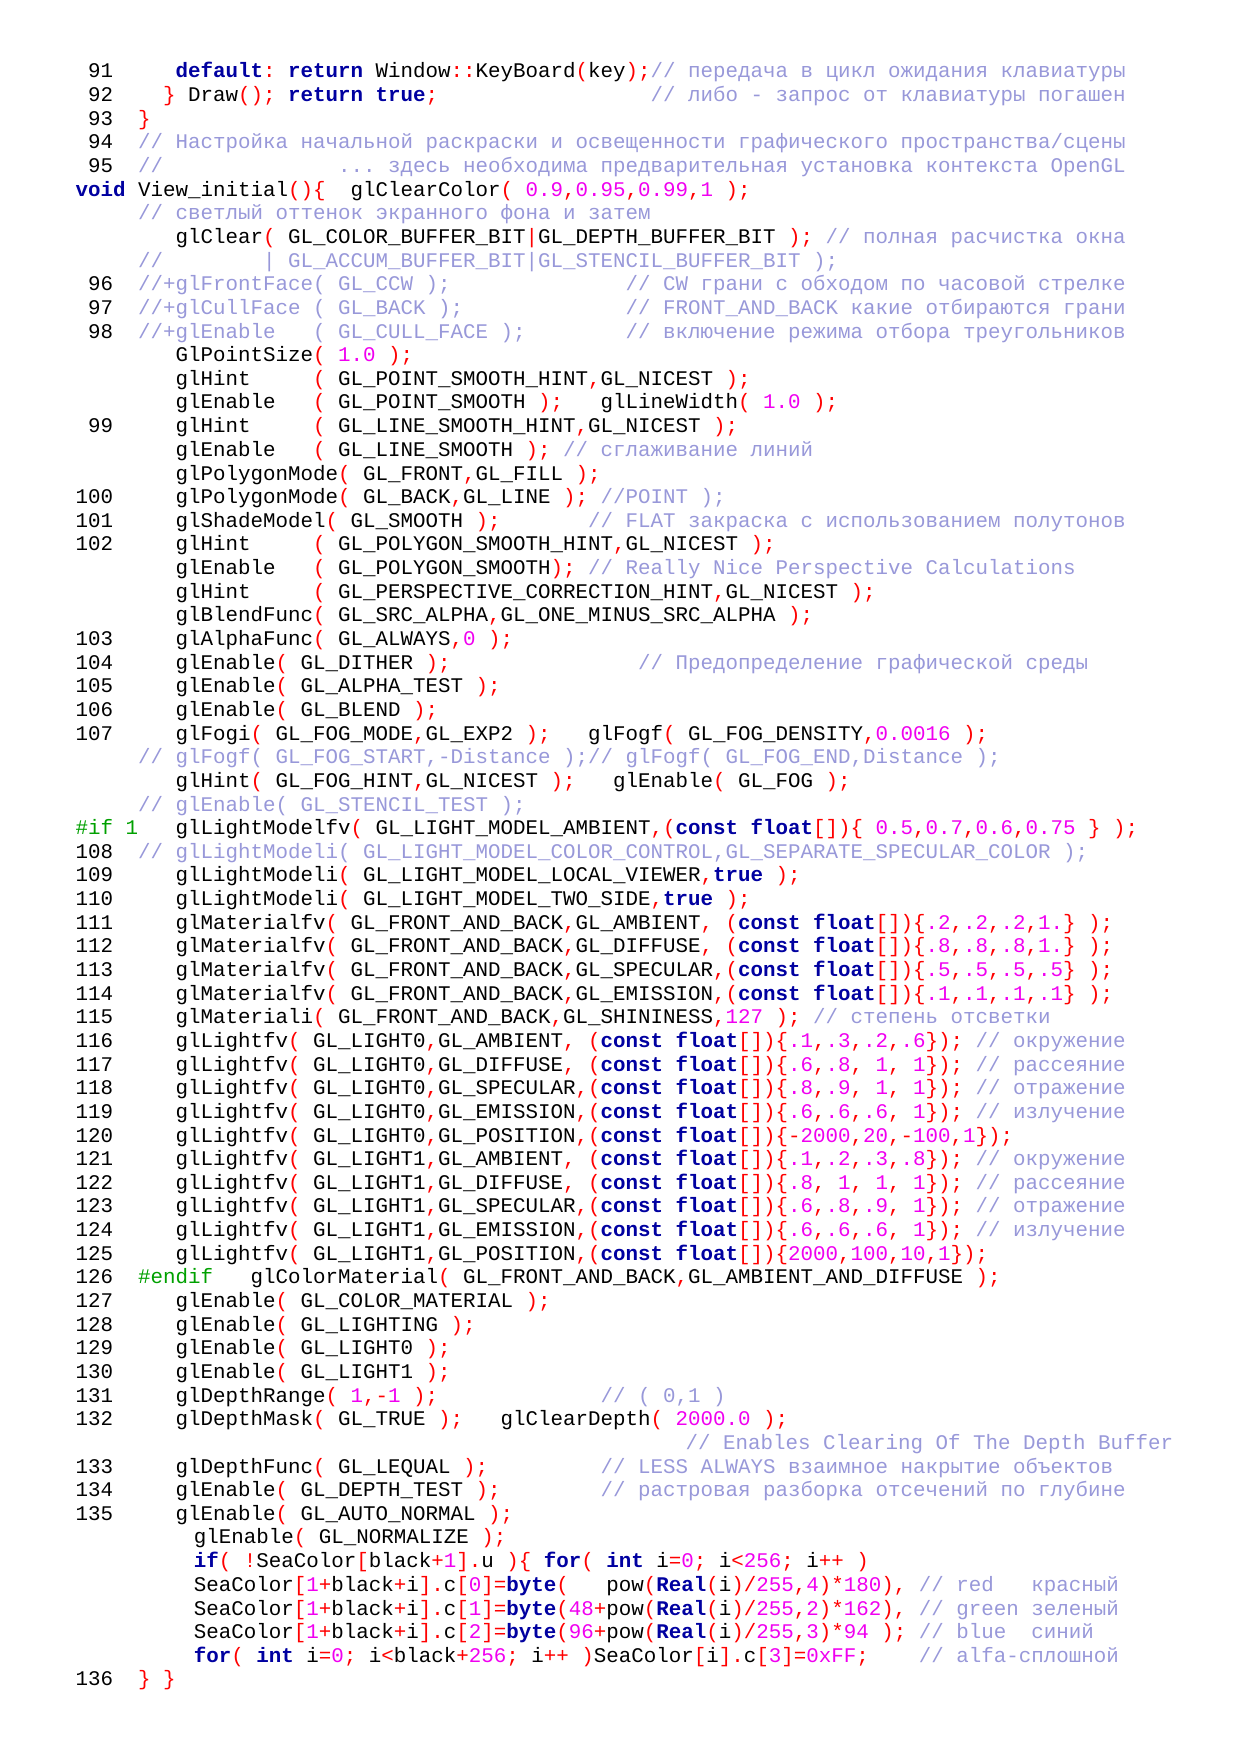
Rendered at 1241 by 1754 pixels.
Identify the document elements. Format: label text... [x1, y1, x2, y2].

subtitle glHint( GL_FOG_HINT,GL_NICEST ); glEnable( GL_FOG ); [550, 770, 613, 793]
subtitle 109 glLightModeli( GL_LIGHT_MODEL_LOCAL_VIEWER,true ); [75, 864, 1181, 888]
subtitle 107 glFogi( GL_FOG_MODE,GL_EXP2 ); glFogf( GL_FOG_DENSITY,0.0016 ); [75, 723, 175, 746]
subtitle 112 glMaterialfv( GL_FRONT_AND_BACK,GL_DIFFUSE, (const float[]){.8,.8,.8,1.} ); [75, 935, 175, 959]
subtitle 130 glEnable( GL_LIGHT1 ); [425, 1361, 1181, 1385]
subtitle 106 glEnable( GL_BLEND ); [275, 699, 300, 723]
subtitle glPolygonMode( GL_FRONT,GL_FILL ); [75, 462, 1181, 486]
subtitle // светлый оттенок экранного фона и затем [75, 202, 1181, 226]
subtitle 115 glMateriali( GL_FRONT_AND_BACK,GL_SHININESS,127 ); // степень отсветки [713, 1006, 1181, 1030]
subtitle 105 glEnable( GL_ALPHA_TEST ); [275, 675, 300, 699]
subtitle 127 glEnable( GL_COLOR_MATERIAL ); [75, 1290, 175, 1314]
subtitle 94 // Настройка начальной раскраски и освещенности графического пространства/сцены [75, 131, 1181, 155]
subtitle glEnable( GL_NORMALIZE ); [481, 1527, 1181, 1550]
subtitle 111 glMaterialfv( GL_FRONT_AND_BACK,GL_AMBIENT, (const float[]){.2,.2,.2,1.} ); [700, 912, 1181, 935]
subtitle 123 glLightfv( GL_LIGHT1,GL_SPECULAR,(const float[]){.6,.8,.9, 1}); // отражение [75, 1196, 175, 1219]
text 136 } } [75, 1668, 1181, 1692]
subtitle 130 glEnable( GL_LIGHT1 ); [75, 1361, 175, 1385]
subtitle 118 glLightfv( GL_LIGHT0,GL_SPECULAR,(const float[]){.8,.9, 1, 1}); // отражение [75, 1077, 175, 1101]
subtitle 105 glEnable( GL_ALPHA_TEST ); [475, 675, 1181, 699]
subtitle 103 glAlphaFunc( GL_ALWAYS,0 ); [75, 628, 175, 652]
subtitle 112 glMaterialfv( GL_FRONT_AND_BACK,GL_DIFFUSE, (const float[]){.8,.8,.8,1.} ); [700, 935, 1181, 959]
subtitle 126 #endif glColorMaterial( GL_FRONT_AND_BACK,GL_AMBIENT_AND_DIFFUSE ); [975, 1266, 1181, 1290]
subtitle glHint( GL_FOG_HINT,GL_NICEST ); glEnable( GL_FOG ); [825, 770, 1181, 793]
subtitle glBlendFunc( GL_SRC_ALPHA,GL_ONE_MINUS_SRC_ALPHA ); [788, 604, 1181, 628]
subtitle 93 } [75, 108, 1181, 131]
subtitle glEnable( GL_NORMALIZE ); [75, 1527, 194, 1550]
subtitle 119 glLightfv( GL_LIGHT0,GL_EMISSION,(const float[]){.6,.6,.6, 1}); // излучение [75, 1101, 175, 1124]
subtitle for( int i=0; i<black+256; i++ )SeaColor[i].c[3]=0xFF; // alfa-сплошной [75, 1645, 306, 1668]
subtitle glEnable ( GL_POINT_SMOOTH ); glLineWidth( 1.0 ); [738, 392, 1181, 415]
subtitle #if 1 glLightModelfv( GL_LIGHT_MODEL_AMBIENT,(const float[]){ 0.5,0.7,0.6,0.75 } ); [75, 817, 175, 841]
subtitle 101 glShadeModel( GL_SMOOTH ); // FLAT закраска с использованием полутонов [475, 510, 1181, 533]
subtitle 119 glLightfv( GL_LIGHT0,GL_EMISSION,(const float[]){.6,.6,.6, 1}); // излучение [575, 1101, 1181, 1124]
subtitle 116 glLightfv( GL_LIGHT0,GL_AMBIENT, (const float[]){.1,.3,.2,.6}); // окружение [75, 1030, 175, 1054]
subtitle 92 } Draw(); return true; // либо - запрос от клавиатуры погашен [238, 84, 1181, 108]
subtitle 110 glLightModeli( GL_LIGHT_MODEL_TWO_SIDE,true ); [650, 888, 1181, 912]
subtitle 99 glHint ( GL_LINE_SMOOTH_HINT,GL_NICEST ); [75, 415, 175, 439]
subtitle 116 glLightfv( GL_LIGHT0,GL_AMBIENT, (const float[]){.1,.3,.2,.6}); // окружение [563, 1030, 1181, 1054]
subtitle glHint ( GL_POINT_SMOOTH_HINT,GL_NICEST ); [75, 368, 175, 392]
subtitle GlPointSize( 1.0 ); [75, 344, 175, 368]
subtitle glEnable ( GL_LINE_SMOOTH ); // сглаживание линий [75, 439, 175, 462]
subtitle 121 glLightfv( GL_LIGHT1,GL_AMBIENT, (const float[]){.1,.2,.3,.8}); // окружение [75, 1148, 175, 1172]
subtitle 122 glLightfv( GL_LIGHT1,GL_DIFFUSE, (const float[]){.8, 1, 1, 1}); // рассеяние [563, 1172, 1181, 1196]
subtitle glHint( GL_FOG_HINT,GL_NICEST ); glEnable( GL_FOG ); [75, 770, 175, 793]
subtitle // glFogf( GL_FOG_START,-Distance );// glFogf( GL_FOG_END,Distance ); [75, 746, 1181, 770]
subtitle 131 glDepthRange( 1,-1 ); // ( 0,1 ) [75, 1385, 175, 1408]
subtitle glHint ( GL_PERSPECTIVE_CORRECTION_HINT,GL_NICEST ); [850, 581, 1181, 604]
subtitle 92 } Draw(); return true; // либо - запрос от клавиатуры погашен [75, 84, 188, 108]
subtitle #if 1 glLightModelfv( GL_LIGHT_MODEL_AMBIENT,(const float[]){ 0.5,0.7,0.6,0.75 } ); [650, 817, 1181, 841]
subtitle glEnable ( GL_POLYGON_SMOOTH); // Really Nice Perspective Calculations [550, 557, 1181, 581]
subtitle void View_initial(){ glClearColor( 0.9,0.95,0.99,1 ); [288, 179, 350, 202]
subtitle glHint ( GL_PERSPECTIVE_CORRECTION_HINT,GL_NICEST ); [75, 581, 175, 604]
subtitle 99 glHint ( GL_LINE_SMOOTH_HINT,GL_NICEST ); [713, 415, 1181, 439]
subtitle 98 //+glEnable ( GL_CULL_FACE ); // включение режима отбора треугольников [75, 321, 1181, 344]
subtitle for( int i=0; i<black+256; i++ )SeaColor[i].c[3]=0xFF; // alfa-сплошной [756, 1645, 1181, 1668]
subtitle 135 glEnable( GL_AUTO_NORMAL ); [75, 1503, 175, 1527]
subtitle 132 glDepthMask( GL_TRUE ); glClearDepth( 2000.0 ); // Enables Clearing Of The Depth Buffer [75, 1408, 1181, 1456]
subtitle // | GL_ACCUM_BUFFER_BIT|GL_STENCIL_BUFFER_BIT ); [75, 250, 1181, 273]
subtitle glHint ( GL_POINT_SMOOTH_HINT,GL_NICEST ); [725, 368, 1181, 392]
subtitle 106 glEnable( GL_BLEND ); [75, 699, 175, 723]
subtitle 130 glEnable( GL_LIGHT1 ); [275, 1361, 300, 1385]
subtitle 124 glLightfv( GL_LIGHT1,GL_EMISSION,(const float[]){.6,.6,.6, 1}); // излучение [575, 1219, 1181, 1243]
subtitle void View_initial(){ glClearColor( 0.9,0.95,0.99,1 ); [75, 179, 138, 202]
subtitle 133 glDepthFunc( GL_LEQUAL ); // LESS ALWAYS взаимное накрытие объектов [75, 1456, 175, 1479]
subtitle 106 glEnable( GL_BLEND ); [413, 699, 1181, 723]
subtitle 104 glEnable( GL_DITHER ); // Предопределение графической среды [75, 652, 175, 675]
subtitle 128 glEnable( GL_LIGHTING ); [450, 1314, 1181, 1337]
subtitle 118 glLightfv( GL_LIGHT0,GL_SPECULAR,(const float[]){.8,.9, 1, 1}); // отражение [575, 1077, 1181, 1101]
subtitle 125 glLightfv( GL_LIGHT1,GL_POSITION,(const float[]){2000,100,10,1}); [575, 1243, 1181, 1266]
subtitle if( !SeaColor[black+1].u ){ for( int i=0; i<256; i++ ) SeaColor[1+black+i].c[0]=byte( pow(Real(i)/255,4)*180), // red красный SeaColor[1+black+i].c[1]=byte(48+pow(Real(i)/255,2)*162), // green зеленый SeaColor[1+black+i].c[2]=byte(96+pow(Real(i)/255,3)*94 ); // blue синий [75, 1550, 1181, 1645]
subtitle glClear( GL_COLOR_BUFFER_BIT|GL_DEPTH_BUFFER_BIT ); // полная расчистка окна [75, 226, 175, 250]
subtitle glEnable ( GL_LINE_SMOOTH ); // сглаживание линий [525, 439, 1181, 462]
subtitle 131 glDepthRange( 1,-1 ); // ( 0,1 ) [325, 1385, 1181, 1408]
subtitle glEnable( GL_NORMALIZE ); [293, 1527, 319, 1550]
subtitle // glEnable( GL_STENCIL_TEST ); [75, 793, 1181, 817]
subtitle 128 glEnable( GL_LIGHTING ); [275, 1314, 300, 1337]
subtitle 117 glLightfv( GL_LIGHT0,GL_DIFFUSE, (const float[]){.6,.8, 1, 1}); // рассеяние [563, 1054, 1181, 1077]
subtitle 126 #endif glColorMaterial( GL_FRONT_AND_BACK,GL_AMBIENT_AND_DIFFUSE ); [75, 1266, 250, 1290]
subtitle 91 default: return Window::KeyBoard(key);// передача в цикл ожидания клавиатуры [625, 61, 1181, 84]
subtitle 125 glLightfv( GL_LIGHT1,GL_POSITION,(const float[]){2000,100,10,1}); [75, 1243, 175, 1266]
subtitle 108 // glLightModeli( GL_LIGHT_MODEL_COLOR_CONTROL,GL_SEPARATE_SPECULAR_COLOR ); [75, 841, 1181, 864]
subtitle glEnable ( GL_POLYGON_SMOOTH); // Really Nice Perspective Calculations [75, 557, 175, 581]
subtitle glBlendFunc( GL_SRC_ALPHA,GL_ONE_MINUS_SRC_ALPHA ); [75, 604, 175, 628]
subtitle 101 glShadeModel( GL_SMOOTH ); // FLAT закраска с использованием полутонов [75, 510, 175, 533]
subtitle 96 //+glFrontFace( GL_CCW ); // CW грани с обходом по часовой стрелке [75, 273, 1181, 297]
subtitle 107 glFogi( GL_FOG_MODE,GL_EXP2 ); glFogf( GL_FOG_DENSITY,0.0016 ); [863, 723, 1181, 746]
subtitle 121 glLightfv( GL_LIGHT1,GL_AMBIENT, (const float[]){.1,.2,.3,.8}); // окружение [563, 1148, 1181, 1172]
subtitle GlPointSize( 1.0 ); [313, 344, 1181, 368]
subtitle 124 glLightfv( GL_LIGHT1,GL_EMISSION,(const float[]){.6,.6,.6, 1}); // излучение [75, 1219, 175, 1243]
subtitle 122 glLightfv( GL_LIGHT1,GL_DIFFUSE, (const float[]){.8, 1, 1, 1}); // рассеяние [75, 1172, 175, 1196]
subtitle 100 glPolygonMode( GL_BACK,GL_LINE ); //POINT ); [75, 486, 175, 510]
subtitle glEnable ( GL_POINT_SMOOTH ); glLineWidth( 1.0 ); [75, 392, 175, 415]
subtitle 128 glEnable( GL_LIGHTING ); [75, 1314, 175, 1337]
subtitle for( int i=0; i<black+256; i++ )SeaColor[i].c[3]=0xFF; // alfa-сплошной [456, 1645, 531, 1668]
subtitle 127 glEnable( GL_COLOR_MATERIAL ); [525, 1290, 1181, 1314]
subtitle 123 glLightfv( GL_LIGHT1,GL_SPECULAR,(const float[]){.6,.8,.9, 1}); // отражение [575, 1196, 1181, 1219]
subtitle 102 glHint ( GL_POLYGON_SMOOTH_HINT,GL_NICEST ); [75, 533, 1181, 557]
subtitle glEnable ( GL_POINT_SMOOTH ); glLineWidth( 1.0 ); [538, 392, 600, 415]
subtitle 135 glEnable( GL_AUTO_NORMAL ); [488, 1503, 1181, 1527]
subtitle 107 glFogi( GL_FOG_MODE,GL_EXP2 ); glFogf( GL_FOG_DENSITY,0.0016 ); [525, 723, 588, 746]
subtitle 104 glEnable( GL_DITHER ); // Предопределение графической среды [425, 652, 1181, 675]
subtitle 134 glEnable( GL_DEPTH_TEST ); // растровая разборка отсечений по глубине [475, 1479, 1181, 1503]
subtitle 97 //+glCullFace ( GL_BACK ); // FRONT_AND_BACK какие отбираются грани [75, 297, 1181, 321]
subtitle 133 glDepthFunc( GL_LEQUAL ); // LESS ALWAYS взаимное накрытие объектов [463, 1456, 1181, 1479]
subtitle 114 glMaterialfv( GL_FRONT_AND_BACK,GL_EMISSION,(const float[]){.1,.1,.1,.1} ); [713, 983, 1181, 1006]
subtitle 115 glMateriali( GL_FRONT_AND_BACK,GL_SHININESS,127 ); // степень отсветки [75, 1006, 175, 1030]
subtitle 103 glAlphaFunc( GL_ALWAYS,0 ); [450, 628, 1181, 652]
subtitle 95 // ... здесь необходима предварительная установка контекста OpenGL [75, 155, 1181, 179]
subtitle glClear( GL_COLOR_BUFFER_BIT|GL_DEPTH_BUFFER_BIT ); // полная расчистка окна [788, 226, 1181, 250]
subtitle 110 glLightModeli( GL_LIGHT_MODEL_TWO_SIDE,true ); [75, 888, 175, 912]
subtitle 129 glEnable( GL_LIGHT0 ); [75, 1337, 1181, 1361]
subtitle 117 glLightfv( GL_LIGHT0,GL_DIFFUSE, (const float[]){.6,.8, 1, 1}); // рассеяние [75, 1054, 175, 1077]
subtitle 111 glMaterialfv( GL_FRONT_AND_BACK,GL_AMBIENT, (const float[]){.2,.2,.2,1.} ); [75, 912, 175, 935]
subtitle void View_initial(){ glClearColor( 0.9,0.95,0.99,1 ); [500, 179, 1181, 202]
subtitle 100 glPolygonMode( GL_BACK,GL_LINE ); //POINT ); [563, 486, 1181, 510]
subtitle 113 glMaterialfv( GL_FRONT_AND_BACK,GL_SPECULAR,(const float[]){.5,.5,.5,.5} ); [713, 959, 1181, 983]
subtitle 91 default: return Window::KeyBoard(key);// передача в цикл ожидания клавиатуры [75, 61, 375, 84]
subtitle 105 glEnable( GL_ALPHA_TEST ); [75, 675, 175, 699]
subtitle 134 glEnable( GL_DEPTH_TEST ); // растровая разборка отсечений по глубине [75, 1479, 175, 1503]
subtitle 114 glMaterialfv( GL_FRONT_AND_BACK,GL_EMISSION,(const float[]){.1,.1,.1,.1} ); [75, 983, 175, 1006]
subtitle 120 glLightfv( GL_LIGHT0,GL_POSITION,(const float[]){-2000,20,-100,1}); [75, 1124, 1181, 1148]
subtitle 113 glMaterialfv( GL_FRONT_AND_BACK,GL_SPECULAR,(const float[]){.5,.5,.5,.5} ); [75, 959, 175, 983]
